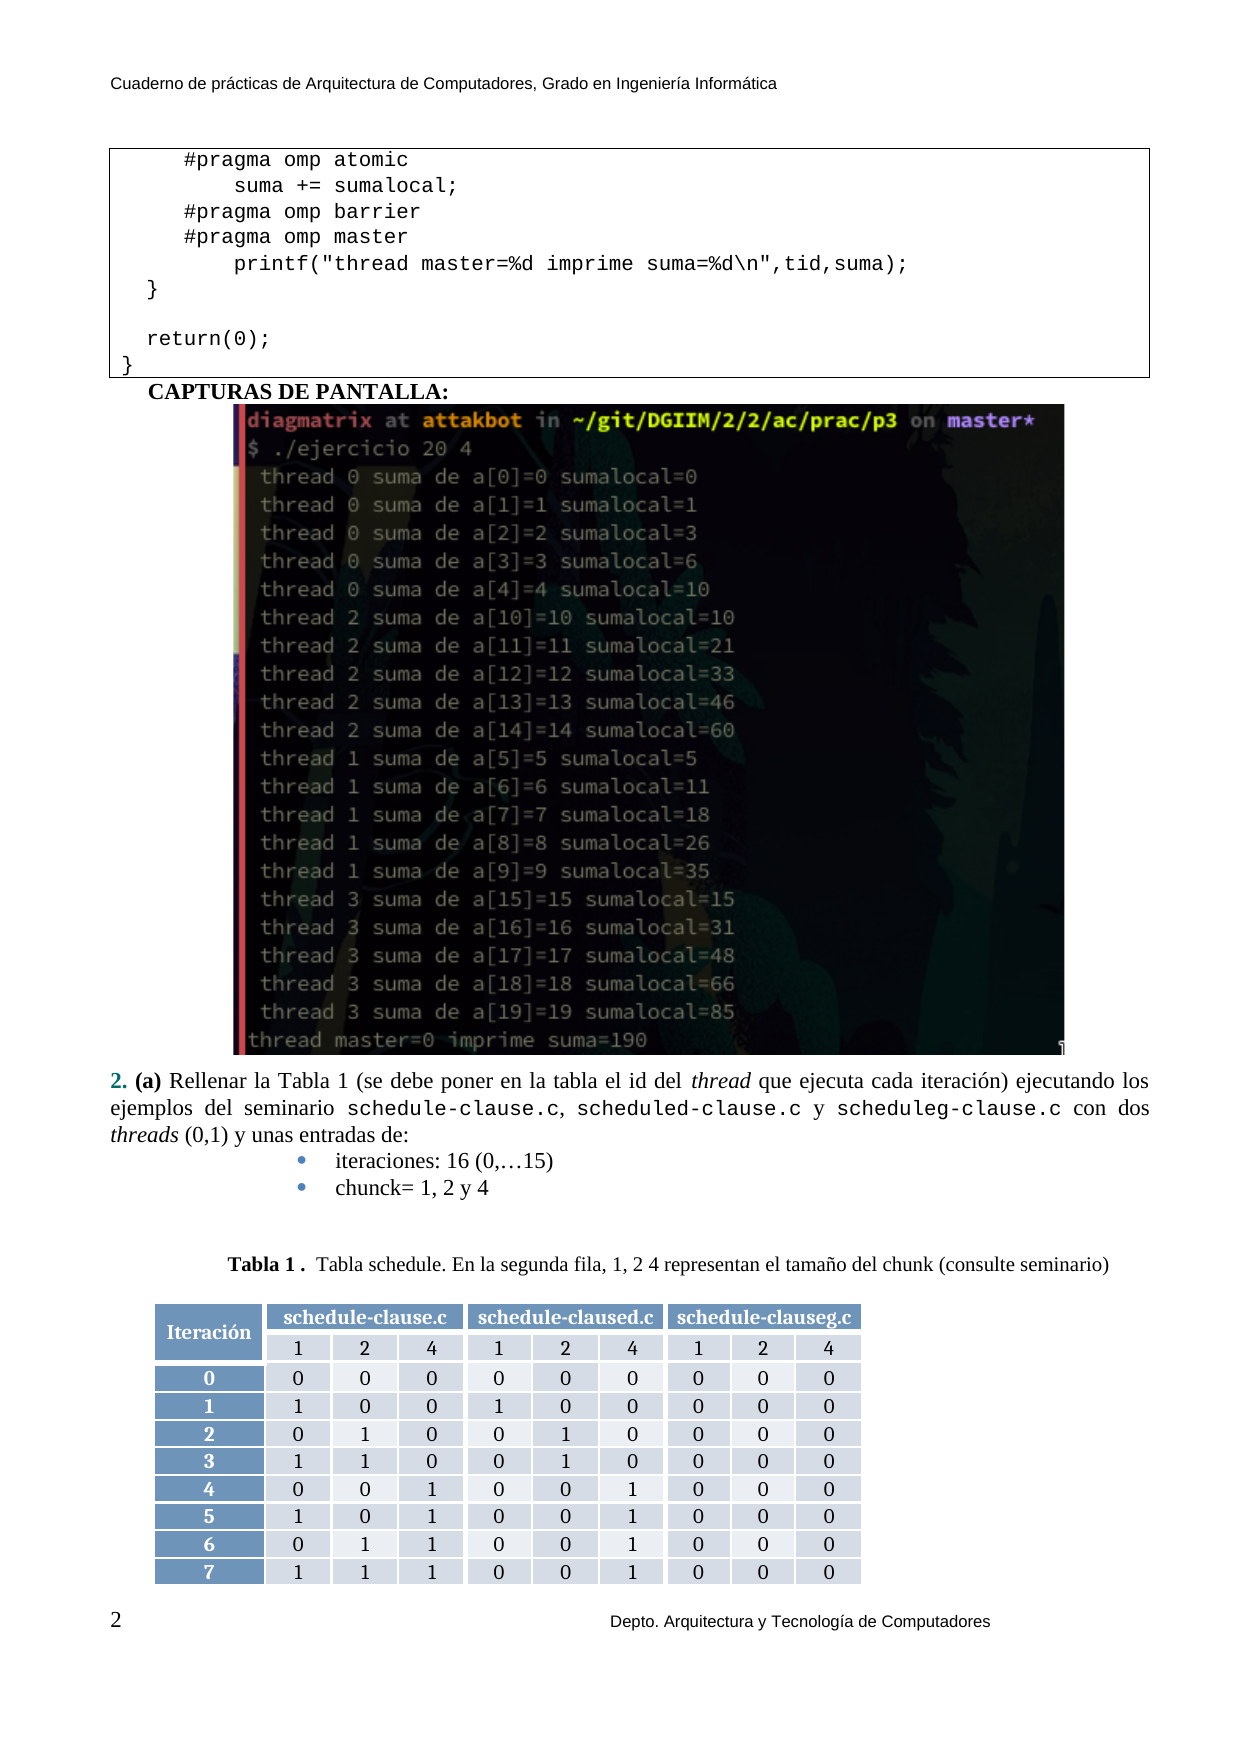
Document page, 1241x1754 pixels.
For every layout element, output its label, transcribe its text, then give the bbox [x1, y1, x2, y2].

table_cell 1 [600, 1476, 663, 1501]
table_cell 1 [333, 1531, 397, 1557]
table_cell 6 [155, 1531, 264, 1557]
table_cell 0 [266, 1421, 330, 1446]
table_cell 0 [668, 1421, 730, 1446]
table_header #pragma omp atomic suma += sumalocal; #pragma omp barrier #pragma omp master printf("thread master=%d imprime suma=%d\n",tid,suma); } return(0); } [110, 149, 1149, 377]
table_cell 1 [600, 1559, 663, 1584]
table_cell 0 [732, 1476, 794, 1501]
table_cell 0 [399, 1421, 463, 1446]
table_cell 0 [796, 1504, 861, 1529]
list iteraciones: 16 (0,…15) [298, 1147, 1150, 1174]
table_cell 0 [468, 1531, 531, 1557]
table_cell 3 [155, 1448, 264, 1474]
table_cell [110, 1276, 1152, 1302]
picture [233, 404, 1065, 1055]
table_cell 0 [266, 1531, 330, 1557]
table_cell 7 [155, 1559, 264, 1584]
list 2. (a) Rellenar la Tabla 1 (se debe poner en la tabla el id del thread que ejecuta cada iteración) ejecutando los ejemplos del seminario schedule-clause.c, scheduled-clause.c y scheduleg-clause.c con dos threads (0,1) y unas entradas de: [110, 1067, 1150, 1147]
table_cell 0 [468, 1421, 531, 1446]
table_cell 0 [399, 1363, 463, 1391]
table_cell 1 [399, 1559, 463, 1584]
table_cell 0 [155, 1366, 264, 1391]
table_header schedule-clauseg.c [668, 1304, 861, 1329]
table_cell 0 [600, 1393, 663, 1419]
table_cell 0 [600, 1448, 663, 1474]
table_cell 2 [333, 1335, 397, 1360]
table_header schedule-claused.c [468, 1304, 663, 1329]
table_cell 0 [266, 1476, 330, 1501]
table_cell 1 [600, 1504, 663, 1529]
table_cell 0 [668, 1476, 730, 1501]
table_cell 0 [668, 1531, 730, 1557]
table_cell 0 [732, 1559, 794, 1584]
table_cell 0 [796, 1393, 861, 1419]
table_cell 4 [155, 1476, 264, 1501]
table_cell 1 [468, 1393, 531, 1419]
table_cell 1 [266, 1504, 330, 1529]
table_cell 0 [468, 1476, 531, 1501]
table_cell 1 [668, 1335, 730, 1360]
table_cell 2 [533, 1335, 598, 1360]
table_cell 0 [732, 1393, 794, 1419]
table_cell 0 [333, 1476, 397, 1501]
table_cell 0 [399, 1393, 463, 1419]
table_cell 2 [155, 1421, 264, 1446]
table_cell 1 [533, 1421, 598, 1446]
list chunck= 1, 2 y 4 [298, 1174, 1150, 1200]
table_cell 0 [600, 1363, 663, 1391]
table_cell 0 [533, 1504, 598, 1529]
table_cell 0 [533, 1531, 598, 1557]
table_cell 0 [668, 1393, 730, 1419]
table_cell 0 [533, 1393, 598, 1419]
table_cell 0 [796, 1448, 861, 1474]
table_cell 1 [399, 1504, 463, 1529]
table_cell 0 [266, 1363, 330, 1391]
table_header schedule-clause.c [267, 1304, 463, 1329]
table_cell 0 [732, 1421, 794, 1446]
table_cell 0 [796, 1476, 861, 1501]
text CAPTURAS DE PANTALLA: [148, 378, 1150, 405]
table_cell 0 [333, 1363, 397, 1391]
table_cell 0 [668, 1559, 730, 1584]
table_cell 0 [533, 1559, 598, 1584]
table_cell 1 [399, 1476, 463, 1501]
table_cell 0 [796, 1363, 861, 1391]
table_cell 0 [668, 1363, 730, 1391]
table_cell 1 [266, 1559, 330, 1584]
table_cell 0 [333, 1504, 397, 1529]
table_cell 0 [796, 1559, 861, 1584]
table_cell 4 [796, 1335, 861, 1360]
table_cell 1 [468, 1335, 531, 1360]
table_cell 1 [266, 1448, 330, 1474]
table_cell 4 [399, 1335, 463, 1360]
table_cell 1 [533, 1448, 598, 1474]
table_header Iteración [155, 1304, 262, 1360]
table_cell 0 [533, 1476, 598, 1501]
table_cell 4 [600, 1335, 663, 1360]
table_cell 0 [468, 1559, 531, 1584]
table_header Tabla schedule. En la segunda fila, 1, 2 4 representan el tamaño del chunk (consulte seminario) [110, 1227, 1152, 1276]
table_cell 0 [468, 1363, 531, 1391]
table_cell 0 [732, 1363, 794, 1391]
table_cell 1 [333, 1559, 397, 1584]
table_cell 0 [668, 1448, 730, 1474]
table_cell 1 [266, 1393, 330, 1419]
table_cell 0 [600, 1421, 663, 1446]
table_cell 0 [732, 1504, 794, 1529]
table_cell 0 [333, 1393, 397, 1419]
table_cell 0 [399, 1448, 463, 1474]
table_cell 0 [732, 1448, 794, 1474]
table_cell 0 [732, 1531, 794, 1557]
table_cell 1 [155, 1393, 264, 1419]
table_cell 1 [333, 1421, 397, 1446]
table_cell 0 [796, 1421, 861, 1446]
table_cell 0 [468, 1448, 531, 1474]
table_cell 1 [399, 1531, 463, 1557]
table_cell 0 [668, 1504, 730, 1529]
table_cell 1 [333, 1448, 397, 1474]
table_cell 2 [732, 1335, 794, 1360]
table_cell 1 [267, 1335, 330, 1360]
table_cell 1 [600, 1531, 663, 1557]
table_cell 0 [468, 1504, 531, 1529]
table_cell 0 [533, 1363, 598, 1391]
table_cell 5 [155, 1504, 264, 1529]
table_cell 0 [796, 1531, 861, 1557]
